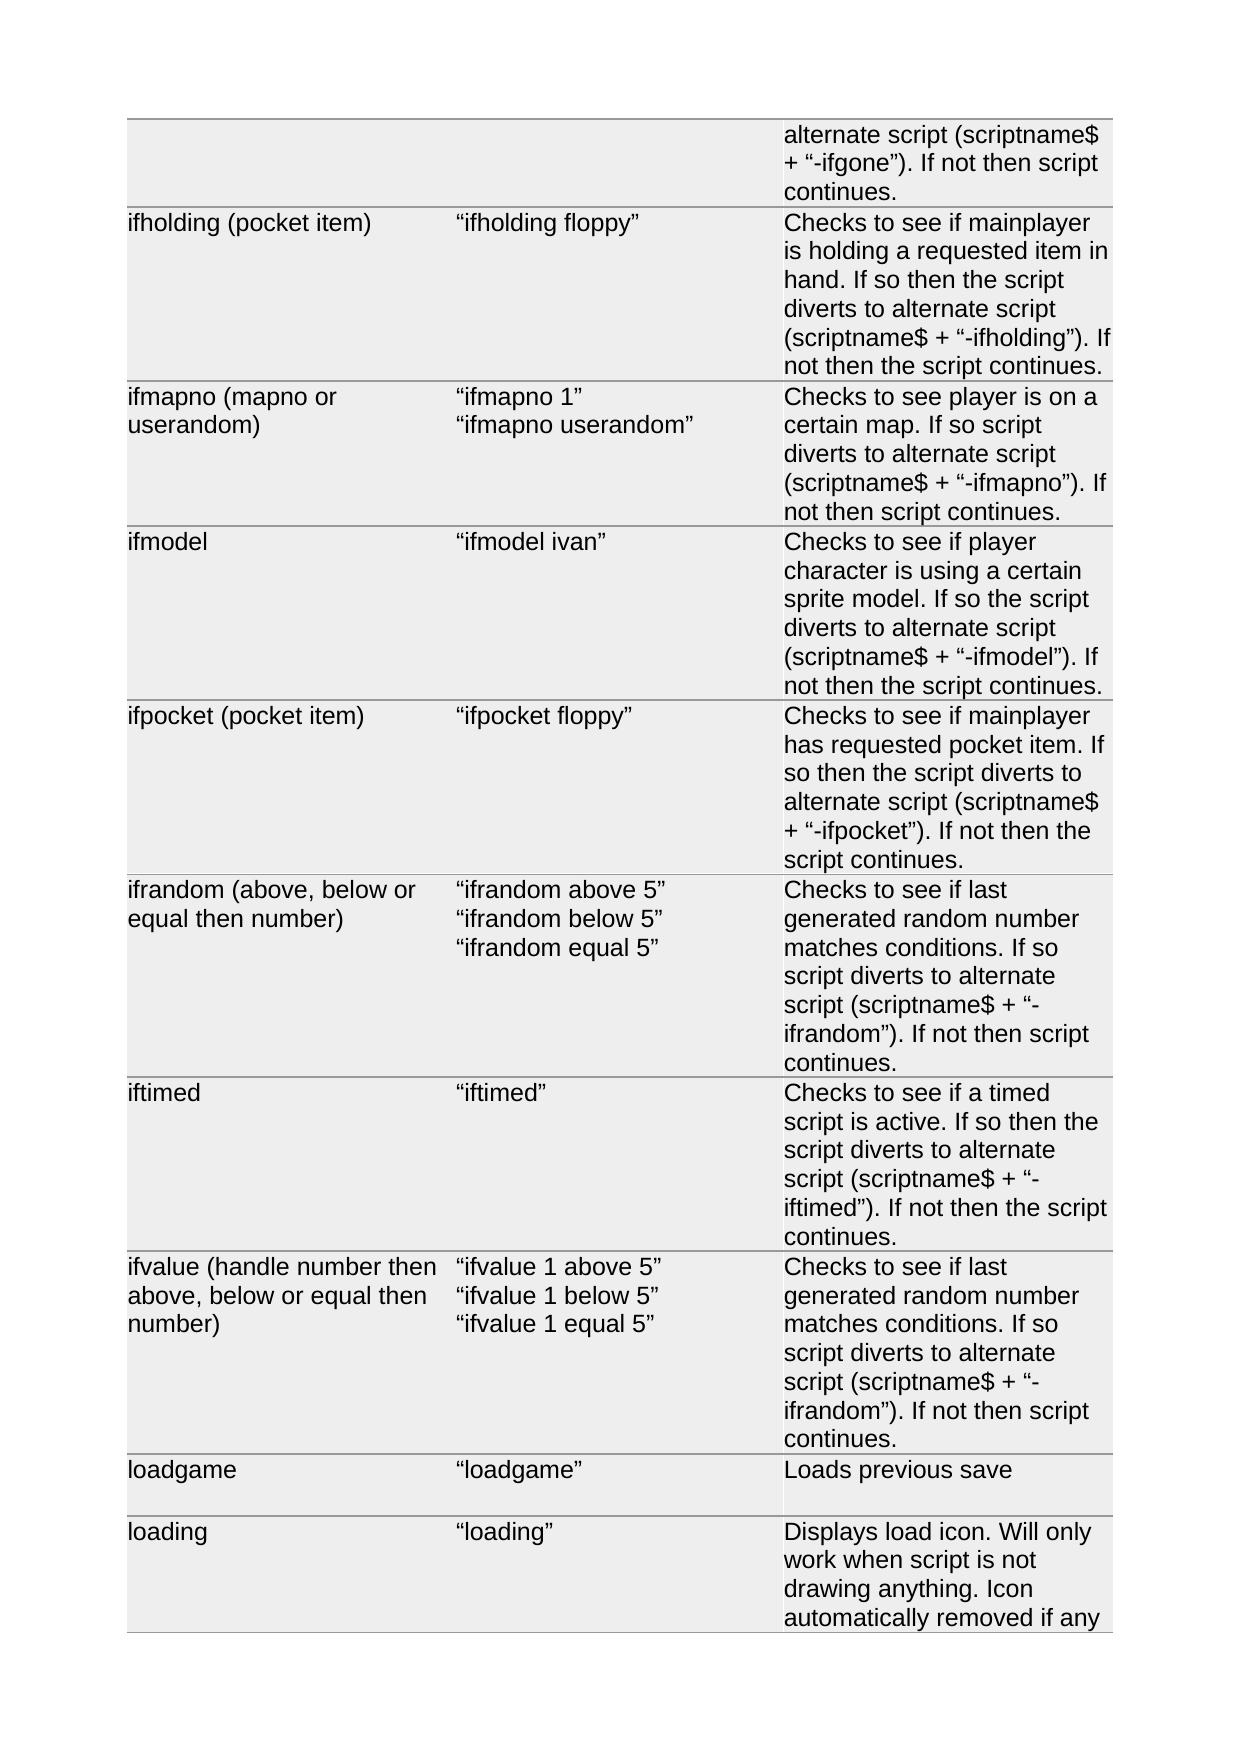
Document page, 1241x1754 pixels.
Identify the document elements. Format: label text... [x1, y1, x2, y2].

table_cell [127, 120, 456, 206]
table_cell “ifpocket floppy” [456, 701, 783, 873]
table_cell ifmodel [127, 527, 456, 699]
table_cell ifrandom (above, below or equal then number) [127, 875, 456, 1076]
table_cell Checks to see if mainplayer is holding a requested item in hand. If so then the script diverts to alternate script (scriptname$ + “-ifholding”). If not then the script continues. [784, 208, 1113, 380]
table_cell loadgame [127, 1455, 456, 1515]
table_cell “ifholding floppy” [456, 208, 783, 380]
table_cell “ifmapno 1” “ifmapno userandom” [456, 382, 783, 525]
table_cell ifholding (pocket item) [127, 208, 456, 380]
table_cell Checks to see player is on a certain map. If so script diverts to alternate script (scriptname$ + “-ifmapno”). If not then script continues. [784, 382, 1113, 525]
table_cell Checks to see if player character is using a certain sprite model. If so the script diverts to alternate script (scriptname$ + “-ifmodel”). If not then the script continues. [784, 527, 1113, 699]
table_cell “loading” [456, 1517, 783, 1632]
table_cell Checks to see if last generated random number matches conditions. If so script diverts to alternate script (scriptname$ + “-ifrandom”). If not then script continues. [784, 875, 1113, 1076]
table_cell “loadgame” [456, 1455, 783, 1515]
table_cell iftimed [127, 1078, 456, 1250]
table_cell ifmapno (mapno or userandom) [127, 382, 456, 525]
table_cell “ifrandom above 5” “ifrandom below 5” “ifrandom equal 5” [456, 875, 783, 1076]
table_cell “iftimed” [456, 1078, 783, 1250]
table_cell [456, 120, 783, 206]
table_cell “ifmodel ivan” [456, 527, 783, 699]
table_cell Displays load icon. Will only work when script is not drawing anything. Icon automatically removed if any [784, 1517, 1113, 1632]
table_cell alternate script (scriptname$ + “-ifgone”). If not then script continues. [784, 120, 1113, 206]
table_cell Checks to see if last generated random number matches conditions. If so script diverts to alternate script (scriptname$ + “-ifrandom”). If not then script continues. [784, 1252, 1113, 1453]
table_cell ifpocket (pocket item) [127, 701, 456, 873]
table_cell loading [127, 1517, 456, 1632]
table_cell ifvalue (handle number then above, below or equal then number) [127, 1252, 456, 1453]
table_cell Loads previous save [784, 1455, 1113, 1515]
table_cell Checks to see if a timed script is active. If so then the script diverts to alternate script (scriptname$ + “-iftimed”). If not then the script continues. [784, 1078, 1113, 1250]
table_cell “ifvalue 1 above 5” “ifvalue 1 below 5” “ifvalue 1 equal 5” [456, 1252, 783, 1453]
table_cell Checks to see if mainplayer has requested pocket item. If so then the script diverts to alternate script (scriptname$ + “-ifpocket”). If not then the script continues. [784, 701, 1113, 873]
